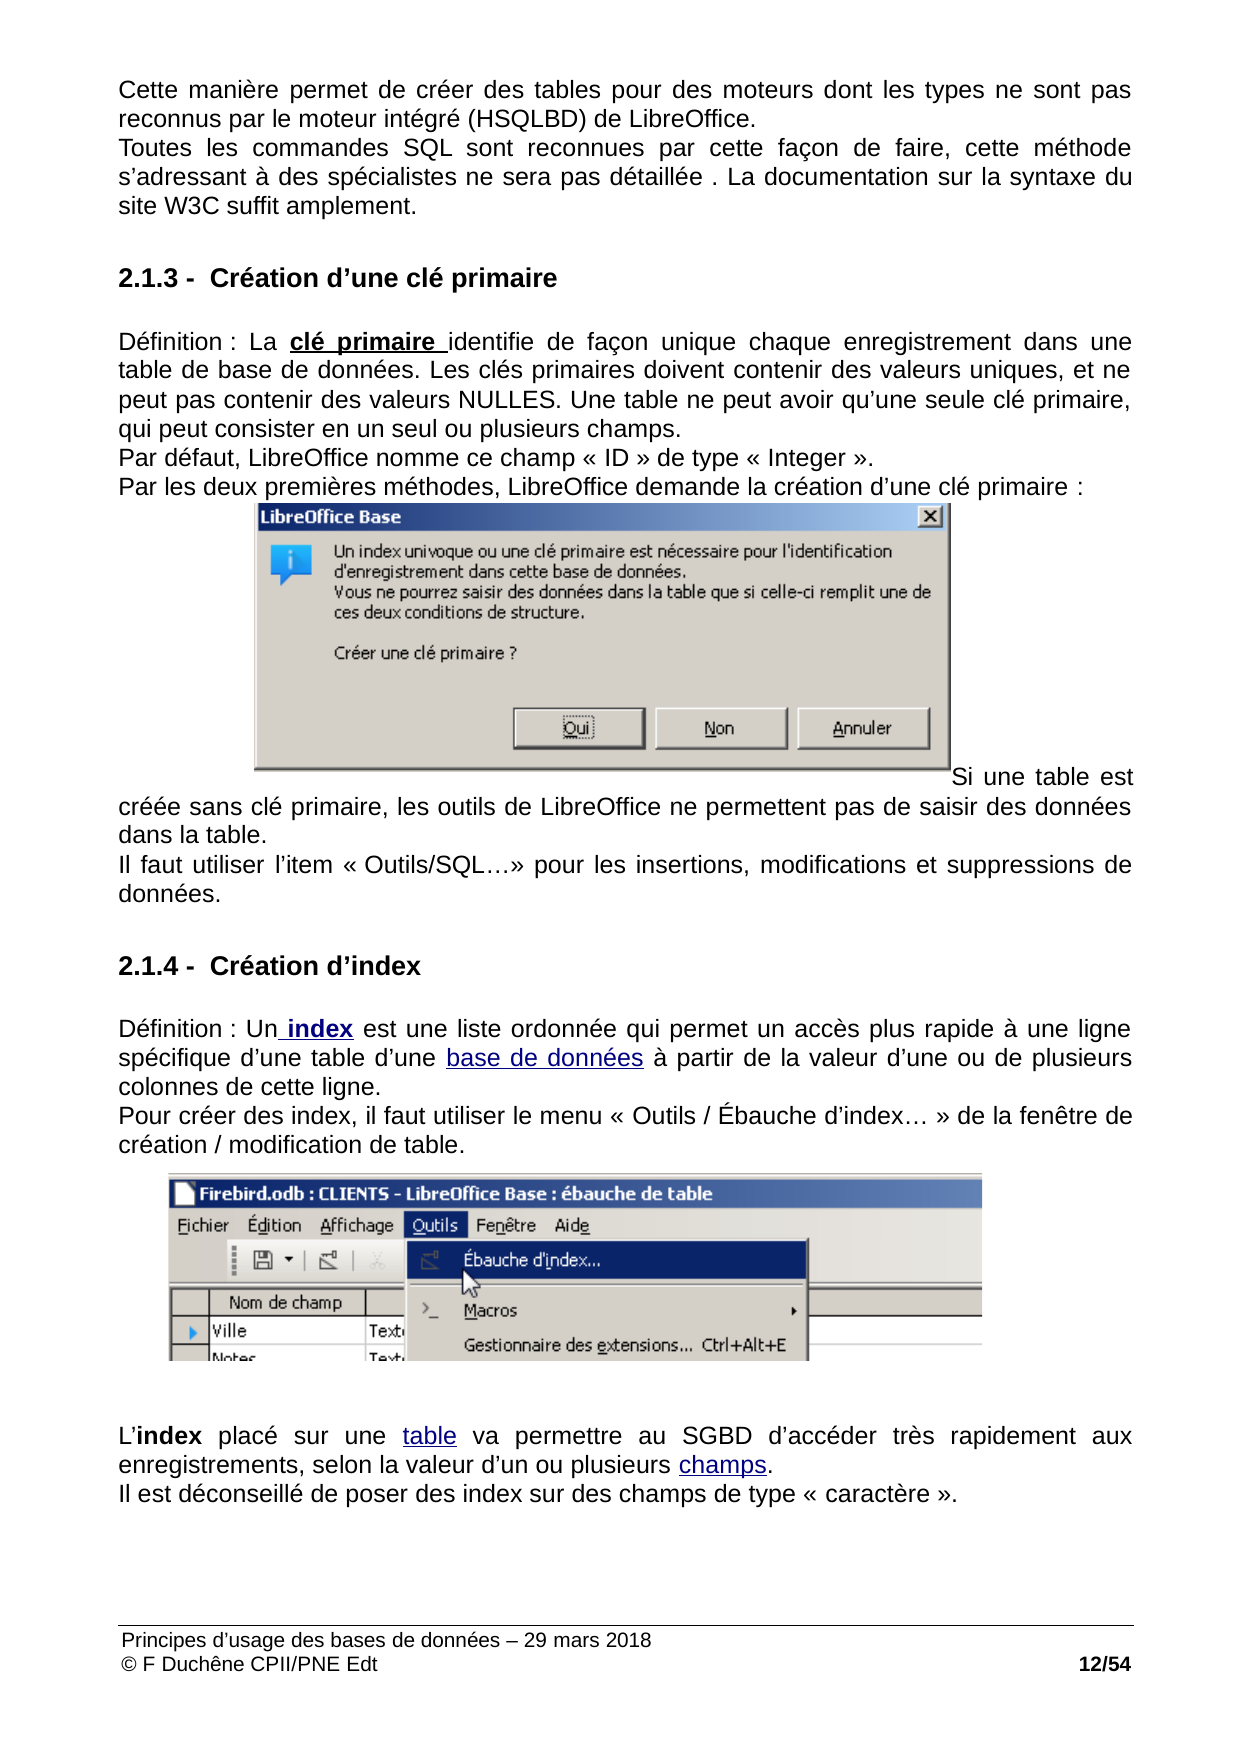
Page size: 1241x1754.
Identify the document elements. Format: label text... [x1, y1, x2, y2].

text Définition : Un index est une liste ordonnée qui permet un accès plus rapide à une ligne spécifique d’une table d’une base de données à partir de la valeur d’une ou de plusieurs colonnes de cette ligne. [118, 1014, 1134, 1101]
text Toutes les commandes SQL sont reconnues par cette façon de faire, cette méthode s’adressant à des spécialistes ne sera pas détaillée . La documentation sur la syntaxe du site W3C suffit amplement. [118, 133, 1134, 220]
text Si une table est créée sans clé primaire, les outils de LibreOffice ne permettent pas de saisir des données dans la table. [118, 762, 1134, 849]
text Par les deux premières méthodes, LibreOffice demande la création d’une clé primaire : [118, 472, 1134, 501]
picture [254, 503, 951, 772]
picture [168, 1173, 983, 1361]
text Définition : La clé primaire identifie de façon unique chaque enregistrement dans une table de base de données. Les clés primaires doivent contenir des valeurs uniques, et ne peut pas contenir des valeurs NULLES. Une table ne peut avoir qu’une seule clé primaire, qui peut consister en un seul ou plusieurs champs. [118, 326, 1134, 443]
text Par défaut, LibreOffice nomme ce champ « ID » de type « Integer ». [118, 443, 1134, 472]
text Il est déconseillé de poser des index sur des champs de type « caractère ». [118, 1479, 1134, 1508]
text L’index placé sur une table va permettre au SGBD d’accéder très rapidement aux enregistrements, selon la valeur d’un ou plusieurs champs. [118, 1421, 1134, 1479]
text Il faut utiliser l’item « Outils/SQL…» pour les insertions, modifications et suppressions de données. [118, 849, 1134, 908]
subtitle Création d’une clé primaire [118, 262, 1134, 293]
subtitle Création d’index [118, 949, 1134, 981]
text Cette manière permet de créer des tables pour des moteurs dont les types ne sont pas reconnus par le moteur intégré (HSQLBD) de LibreOffice. [118, 75, 1134, 133]
text Pour créer des index, il faut utiliser le menu « Outils / Ébauche d’index… » de la fenêtre de création / modification de table. [118, 1101, 1134, 1159]
